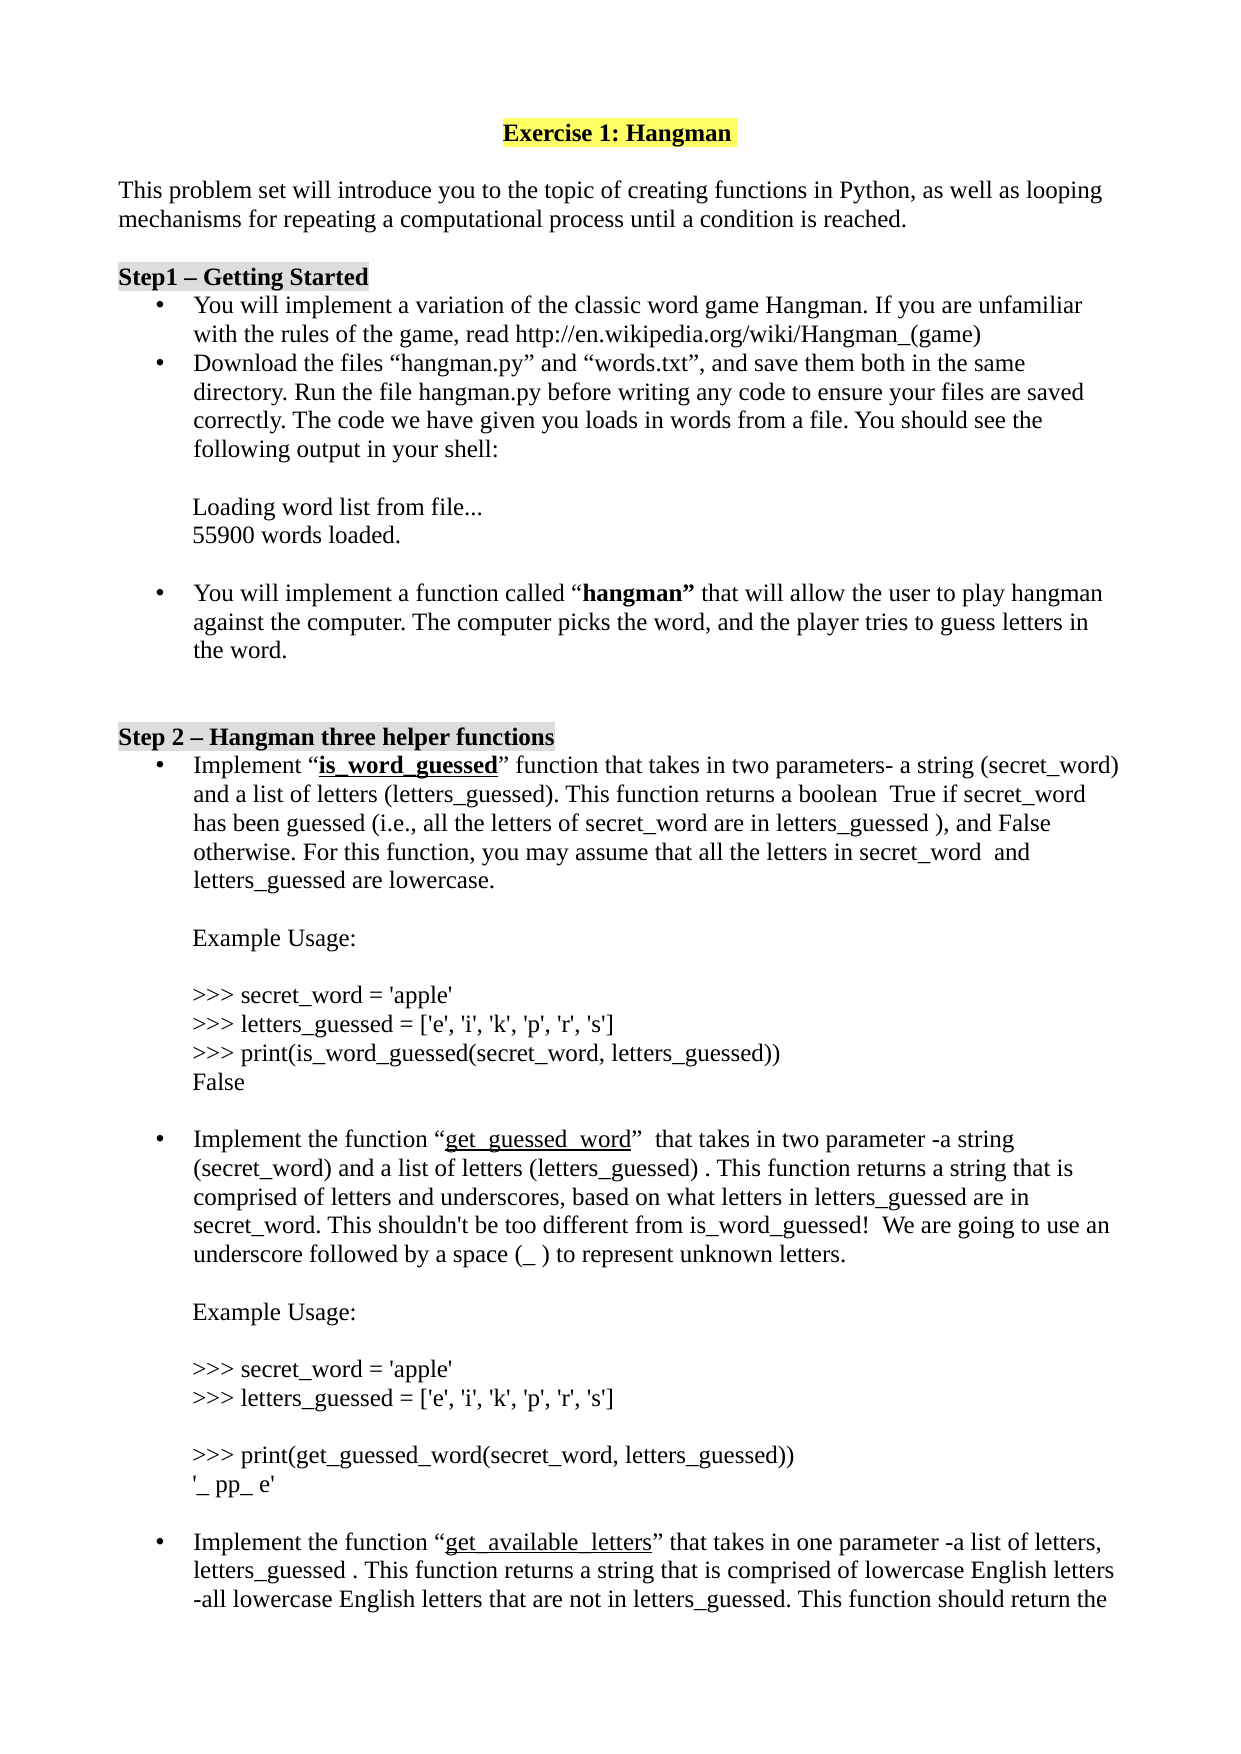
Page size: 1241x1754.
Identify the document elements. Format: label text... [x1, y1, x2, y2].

text Example Usage: [192, 923, 1122, 952]
text >>> secret_word = 'apple' [192, 1354, 1122, 1383]
text '_ pp_ e' [192, 1469, 1122, 1498]
list Implement the function “get_available_letters” that takes in one parameter -a list of letters, letters_guessed . This function returns a string that is comprised of lowercase English letters -all lowercase English letters that are not in letters_guessed. This function should return the [156, 1527, 1122, 1613]
text 55900 words loaded. [192, 521, 1122, 549]
list Download the files “hangman.py” and “words.txt”, and save them both in the same directory. Run the file hangman.py before writing any code to ensure your files are saved correctly. The code we have given you loads in words from a file. You should see the following output in your shell: [156, 348, 1122, 463]
text False [192, 1067, 1122, 1096]
list Implement the function “get_guessed_word” that takes in two parameter -a string (secret_word) and a list of letters (letters_guessed) . This function returns a string that is comprised of letters and underscores, based on what letters in letters_guessed are in secret_word. This shouldn't be too different from is_word_guessed! We are going to use an underscore followed by a space (_ ) to represent unknown letters. [156, 1124, 1122, 1268]
list Implement “is_word_guessed” function that takes in two parameters- a string (secret_word) and a list of letters (letters_guessed). This function returns a boolean True if secret_word has been guessed (i.e., all the letters of secret_word are in letters_guessed ), and False otherwise. For this function, you may assume that all the letters in secret_word and letters_guessed are lowercase. [156, 751, 1122, 894]
text >>> letters_guessed = ['e', 'i', 'k', 'p', 'r', 's'] [192, 1383, 1122, 1412]
text This problem set will introduce you to the topic of creating functions in Python, as well as looping mechanisms for repeating a computational process until a condition is reached. [118, 176, 1122, 233]
text >>> print(is_word_guessed(secret_word, letters_guessed)) [192, 1038, 1122, 1067]
text >>> letters_guessed = ['e', 'i', 'k', 'p', 'r', 's'] [192, 1009, 1122, 1038]
text Step1 – Getting Started [118, 262, 1122, 291]
text Exercise 1: Hangman [118, 118, 1122, 147]
list You will implement a variation of the classic word game Hangman. If you are unfamiliar with the rules of the game, read http://en.wikipedia.org/wiki/Hangman_(game) [156, 291, 1122, 348]
list You will implement a function called “hangman” that will allow the user to play hangman against the computer. The computer picks the word, and the player tries to guess letters in the word. [156, 578, 1122, 664]
text >>> secret_word = 'apple' [192, 981, 1122, 1009]
text >>> print(get_guessed_word(secret_word, letters_guessed)) [192, 1441, 1122, 1469]
text Loading word list from file... [192, 492, 1122, 521]
text Step 2 – Hangman three helper functions [118, 722, 1122, 751]
text Example Usage: [192, 1297, 1122, 1326]
